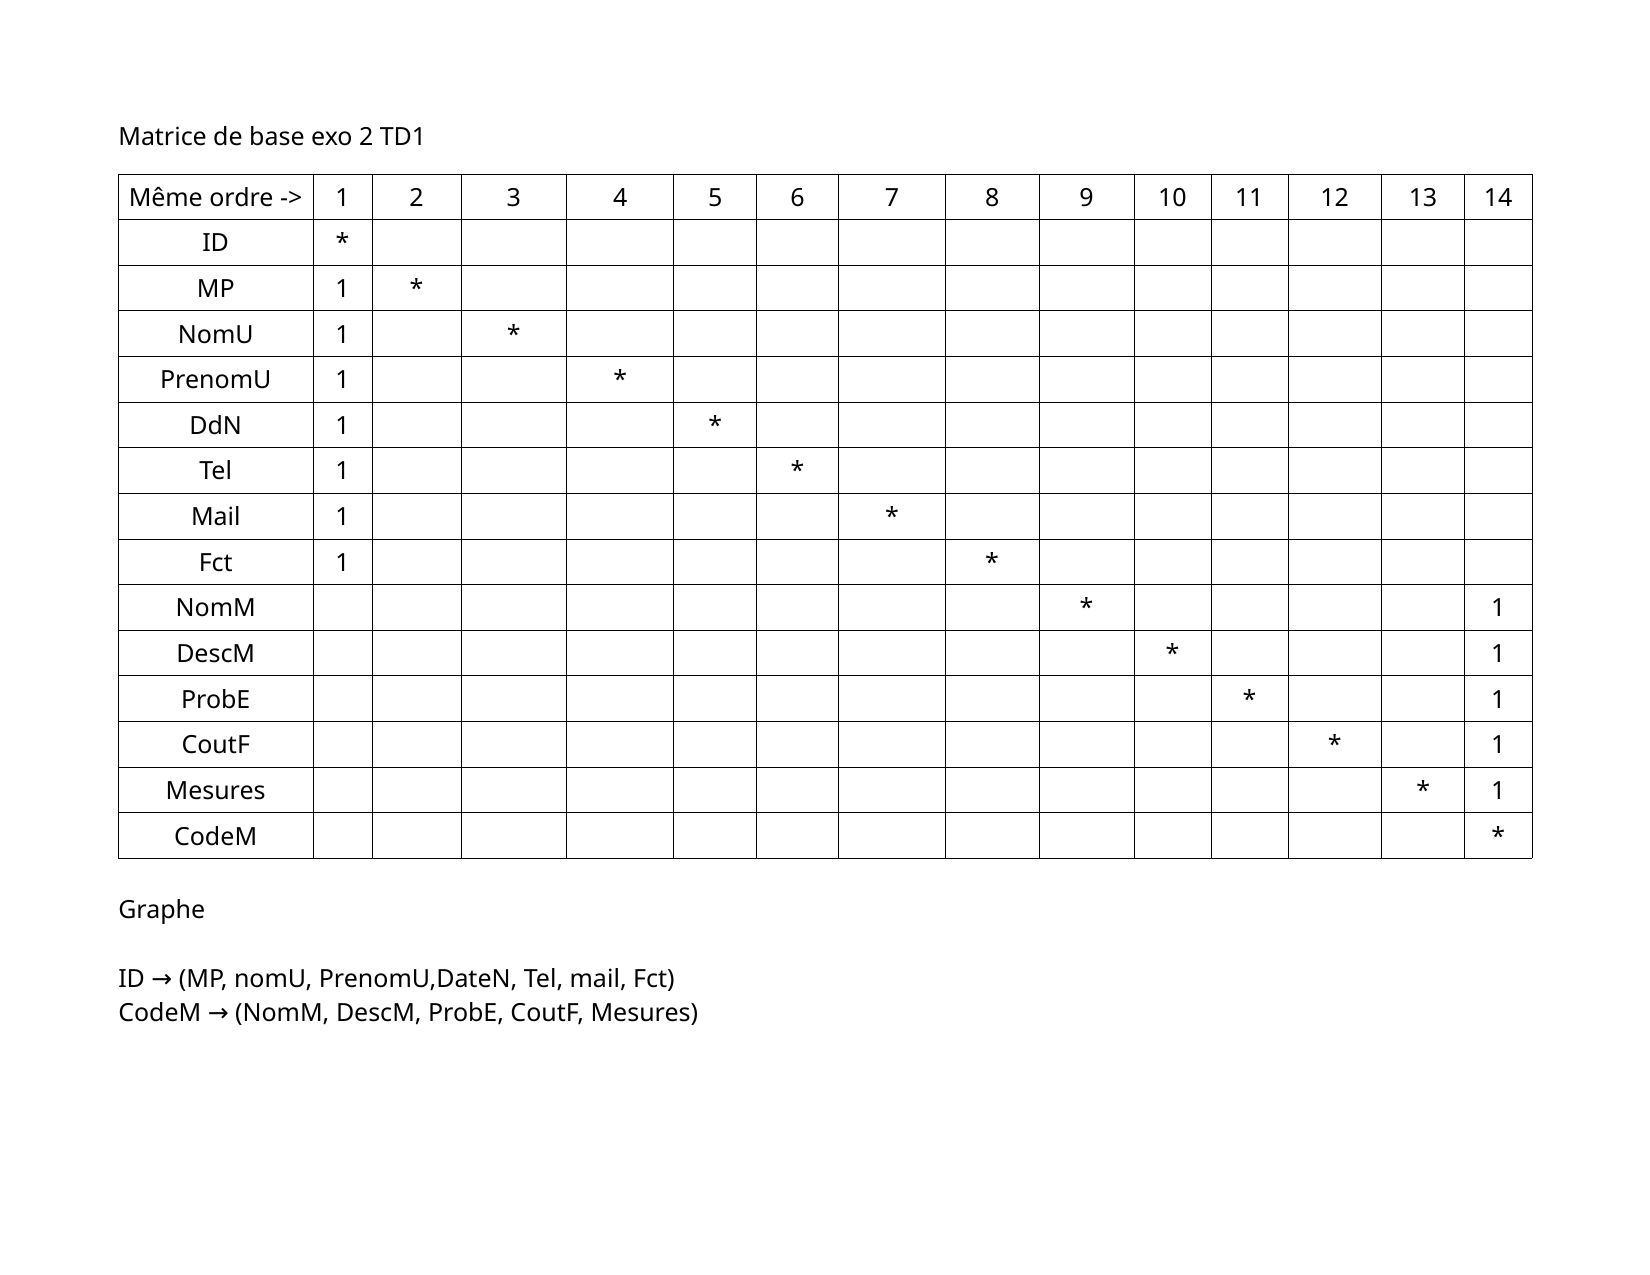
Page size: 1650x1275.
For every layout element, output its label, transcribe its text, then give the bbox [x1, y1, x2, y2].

table_cell PrenomU [119, 357, 313, 402]
table_cell [373, 220, 461, 265]
table_cell * [1289, 722, 1381, 767]
table_cell [1289, 813, 1381, 858]
table_cell DdN [119, 403, 313, 447]
table_cell [1289, 220, 1381, 265]
table_cell * [674, 403, 756, 447]
table_cell [1465, 540, 1532, 584]
table_cell [1135, 403, 1211, 447]
table_cell [757, 540, 838, 584]
table_header 5 [674, 175, 756, 219]
table_header 14 [1465, 175, 1532, 219]
table_cell [567, 768, 673, 812]
table_cell [462, 631, 566, 675]
table_cell NomU [119, 311, 313, 356]
table_cell [1040, 676, 1134, 721]
table_cell * [462, 311, 566, 356]
table_cell [839, 676, 945, 721]
text CodeM → (NomM, DescM, ProbE, CoutF, Mesures) [118, 994, 1532, 1028]
table_cell [674, 220, 756, 265]
table_cell [1382, 357, 1464, 402]
table_cell [674, 540, 756, 584]
table_cell [1212, 768, 1288, 812]
table_cell ProbE [119, 676, 313, 721]
table_cell [946, 403, 1039, 447]
table_cell * [567, 357, 673, 402]
table_cell [674, 676, 756, 721]
table_cell Mail [119, 494, 313, 538]
table_cell [946, 494, 1039, 538]
table_cell [373, 448, 461, 493]
table_cell 1 [314, 494, 372, 538]
table_cell [1135, 676, 1211, 721]
table_cell [373, 676, 461, 721]
table_cell [757, 631, 838, 675]
table_cell [1135, 768, 1211, 812]
text ID → (MP, nomU, PrenomU,DateN, Tel, mail, Fct) [118, 960, 1532, 994]
table_cell [462, 722, 566, 767]
table_cell [1040, 768, 1134, 812]
table_cell Fct [119, 540, 313, 584]
table_cell MP [119, 266, 313, 310]
table_cell 1 [1465, 722, 1532, 767]
table_cell [1212, 403, 1288, 447]
table_cell [567, 585, 673, 630]
table_cell [1212, 631, 1288, 675]
table_cell [1135, 220, 1211, 265]
table_cell [674, 311, 756, 356]
table_cell [757, 768, 838, 812]
table_cell [373, 540, 461, 584]
table_cell [567, 311, 673, 356]
table_cell [567, 722, 673, 767]
table_cell 1 [314, 403, 372, 447]
table_cell [946, 585, 1039, 630]
table_cell [1289, 585, 1381, 630]
table_header 2 [373, 175, 461, 219]
table_cell * [757, 448, 838, 493]
table_cell [839, 768, 945, 812]
table_cell [314, 676, 372, 721]
table_cell [373, 494, 461, 538]
table_cell [373, 768, 461, 812]
table_cell * [314, 220, 372, 265]
table_cell [839, 311, 945, 356]
table_cell [839, 540, 945, 584]
table_cell ID [119, 220, 313, 265]
table_cell [567, 494, 673, 538]
table_cell [1212, 311, 1288, 356]
table_cell [1382, 311, 1464, 356]
table_cell [567, 220, 673, 265]
table_cell * [1212, 676, 1288, 721]
table_cell [462, 220, 566, 265]
table_cell [1465, 311, 1532, 356]
table_header Même ordre -> [119, 175, 313, 219]
table_cell [373, 631, 461, 675]
table_cell [839, 220, 945, 265]
table_header 12 [1289, 175, 1381, 219]
table_cell [1289, 494, 1381, 538]
table_cell [567, 403, 673, 447]
table_cell 1 [314, 311, 372, 356]
table_cell [674, 357, 756, 402]
table_cell 1 [1465, 768, 1532, 812]
table_cell CoutF [119, 722, 313, 767]
table_cell [462, 357, 566, 402]
table_cell [1040, 220, 1134, 265]
table_cell [946, 357, 1039, 402]
table_cell Mesures [119, 768, 313, 812]
table_cell 1 [314, 357, 372, 402]
table_cell [1382, 220, 1464, 265]
table_cell [839, 403, 945, 447]
table_cell [314, 768, 372, 812]
table_cell [1382, 722, 1464, 767]
table_cell [839, 813, 945, 858]
table_header 6 [757, 175, 838, 219]
table_cell [1135, 448, 1211, 493]
table_cell [946, 220, 1039, 265]
table_header 1 [314, 175, 372, 219]
table_cell [373, 311, 461, 356]
table_cell [757, 311, 838, 356]
table_cell [757, 494, 838, 538]
table_cell [373, 585, 461, 630]
table_cell [839, 448, 945, 493]
table_cell [674, 448, 756, 493]
table_cell [946, 631, 1039, 675]
table_header 4 [567, 175, 673, 219]
table_cell [757, 220, 838, 265]
table_cell [1465, 403, 1532, 447]
table_header 13 [1382, 175, 1464, 219]
table_cell 1 [314, 266, 372, 310]
table_cell [1382, 494, 1464, 538]
table_cell [462, 768, 566, 812]
table_cell [462, 676, 566, 721]
table_cell [1040, 494, 1134, 538]
text Graphe [118, 892, 1532, 926]
table_cell DescM [119, 631, 313, 675]
table_cell [373, 813, 461, 858]
table_cell [839, 585, 945, 630]
table_cell [462, 585, 566, 630]
table_cell [1382, 813, 1464, 858]
table_cell [946, 722, 1039, 767]
table_cell [1382, 631, 1464, 675]
table_cell [1289, 768, 1381, 812]
table_cell [462, 448, 566, 493]
table_cell 1 [1465, 676, 1532, 721]
table_cell [839, 266, 945, 310]
table_cell [314, 631, 372, 675]
table_cell [1289, 676, 1381, 721]
table_cell [757, 585, 838, 630]
table_cell CodeM [119, 813, 313, 858]
table_cell * [839, 494, 945, 538]
table_cell [1040, 357, 1134, 402]
table_header 11 [1212, 175, 1288, 219]
table_cell [946, 266, 1039, 310]
table_cell [1212, 357, 1288, 402]
table_cell [1465, 357, 1532, 402]
table_cell [1212, 266, 1288, 310]
table_cell * [1135, 631, 1211, 675]
table_cell [1135, 813, 1211, 858]
table_cell [674, 722, 756, 767]
table_header 8 [946, 175, 1039, 219]
table_cell [946, 676, 1039, 721]
table_cell * [946, 540, 1039, 584]
table_cell [314, 585, 372, 630]
table_cell [1212, 448, 1288, 493]
table_cell [946, 768, 1039, 812]
table_cell [674, 813, 756, 858]
table_header 7 [839, 175, 945, 219]
table_cell [946, 311, 1039, 356]
table_cell [373, 403, 461, 447]
table_cell [567, 813, 673, 858]
table_cell [1135, 722, 1211, 767]
table_cell [1465, 494, 1532, 538]
table_cell [1289, 357, 1381, 402]
table_cell [314, 722, 372, 767]
table_header 9 [1040, 175, 1134, 219]
table_cell [1465, 220, 1532, 265]
table_cell [1040, 311, 1134, 356]
table_cell [674, 768, 756, 812]
table_cell [1289, 540, 1381, 584]
table_cell [373, 722, 461, 767]
table_header 10 [1135, 175, 1211, 219]
text Matrice de base exo 2 TD1 [118, 118, 1532, 152]
table_cell [1465, 448, 1532, 493]
table_cell [567, 448, 673, 493]
table_cell [567, 540, 673, 584]
table_cell [1289, 266, 1381, 310]
table_cell NomM [119, 585, 313, 630]
table_cell [1040, 631, 1134, 675]
table_cell [839, 631, 945, 675]
table_cell [757, 266, 838, 310]
table_cell [946, 813, 1039, 858]
table_cell * [1465, 813, 1532, 858]
table_cell [462, 813, 566, 858]
table_cell [1382, 585, 1464, 630]
table_cell [1135, 540, 1211, 584]
table_cell [462, 266, 566, 310]
table_cell [1135, 311, 1211, 356]
table_cell [1135, 266, 1211, 310]
table_cell [1382, 540, 1464, 584]
table_cell [1040, 722, 1134, 767]
table_cell [1212, 585, 1288, 630]
table_cell [567, 676, 673, 721]
table_cell [462, 494, 566, 538]
table_cell [1040, 813, 1134, 858]
table_cell [946, 448, 1039, 493]
table_cell [1382, 266, 1464, 310]
table_cell [1212, 813, 1288, 858]
table_cell [567, 266, 673, 310]
table_cell [462, 403, 566, 447]
table_cell * [1040, 585, 1134, 630]
table_cell 1 [314, 448, 372, 493]
table_cell [1040, 403, 1134, 447]
table_cell [1212, 220, 1288, 265]
table_cell [1135, 494, 1211, 538]
table_cell [1382, 448, 1464, 493]
table_cell [1289, 311, 1381, 356]
table_cell [757, 813, 838, 858]
table_cell [674, 494, 756, 538]
table_cell [314, 813, 372, 858]
table_cell [757, 403, 838, 447]
table_cell [1382, 403, 1464, 447]
table_cell * [1382, 768, 1464, 812]
table_cell [674, 266, 756, 310]
table_cell [1040, 266, 1134, 310]
table_cell [1040, 540, 1134, 584]
table_cell [1212, 540, 1288, 584]
table_cell 1 [1465, 585, 1532, 630]
table_header 3 [462, 175, 566, 219]
table_cell [567, 631, 673, 675]
table_cell [757, 722, 838, 767]
table_cell [757, 676, 838, 721]
table_cell [674, 631, 756, 675]
table_cell [1135, 585, 1211, 630]
table_cell [1040, 448, 1134, 493]
table_cell [462, 540, 566, 584]
table_cell [1212, 494, 1288, 538]
table_cell [1465, 266, 1532, 310]
table_cell [1212, 722, 1288, 767]
table_cell [1289, 631, 1381, 675]
table_cell [839, 722, 945, 767]
table_cell [373, 357, 461, 402]
table_cell [757, 357, 838, 402]
table_cell [839, 357, 945, 402]
table_cell [1135, 357, 1211, 402]
table_cell [674, 585, 756, 630]
table_cell [1289, 448, 1381, 493]
table_cell 1 [1465, 631, 1532, 675]
table_cell [1382, 676, 1464, 721]
table_cell [1289, 403, 1381, 447]
table_cell * [373, 266, 461, 310]
table_cell 1 [314, 540, 372, 584]
table_cell Tel [119, 448, 313, 493]
